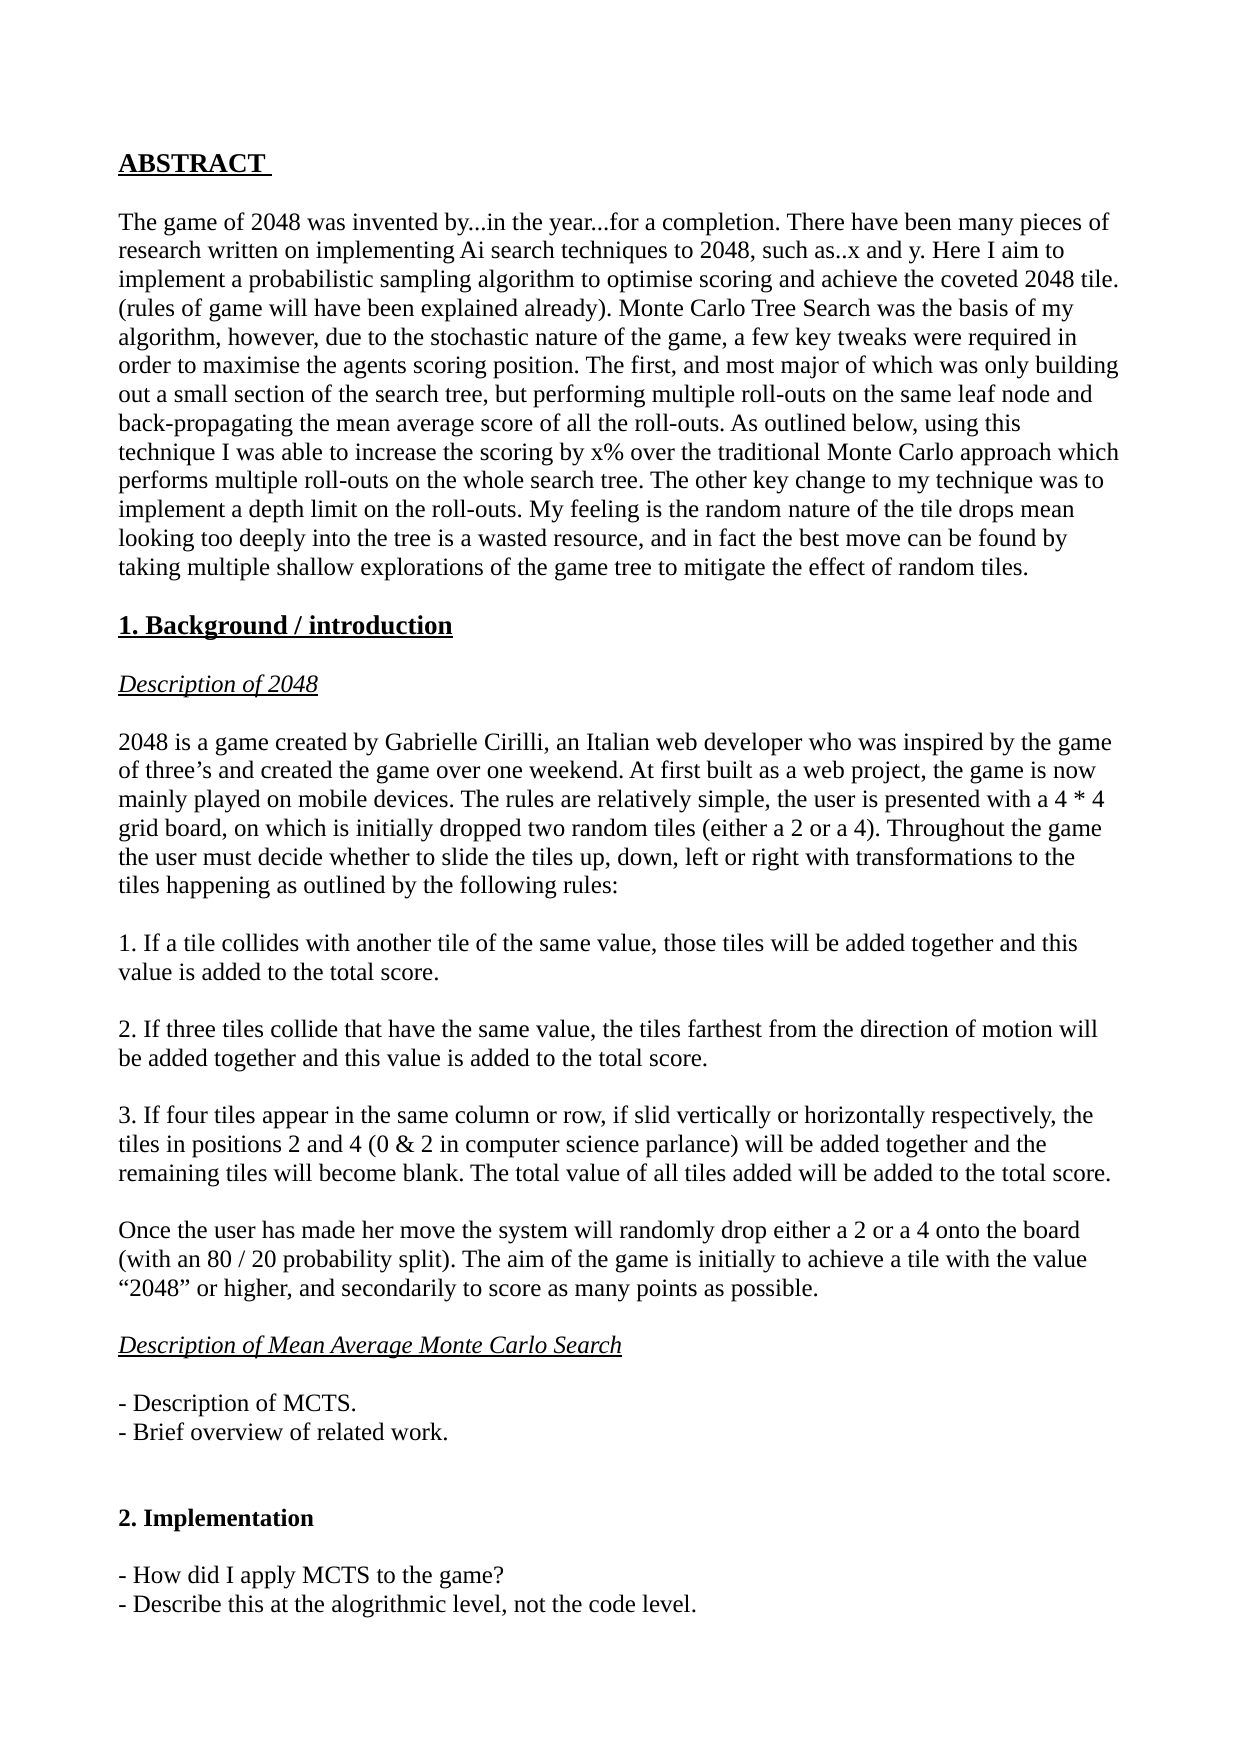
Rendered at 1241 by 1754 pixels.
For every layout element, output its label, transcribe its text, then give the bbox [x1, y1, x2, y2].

text 1. Background / introduction [118, 609, 1122, 640]
text Description of Mean Average Monte Carlo Search [118, 1330, 1122, 1359]
text Once the user has made her move the system will randomly drop either a 2 or a 4 onto the board (with an 80 / 20 probability split). The aim of the game is initially to achieve a tile with the value “2048” or higher, and secondarily to score as many points as possible. [118, 1215, 1122, 1302]
text 3. If four tiles appear in the same column or row, if slid vertically or horizontally respectively, the tiles in positions 2 and 4 (0 & 2 in computer science parlance) will be added together and the remaining tiles will become blank. The total value of all tiles added will be added to the total score. [118, 1100, 1122, 1187]
text 2. If three tiles collide that have the same value, the tiles farthest from the direction of motion will be added together and this value is added to the total score. [118, 1014, 1122, 1072]
text - Brief overview of related work. [118, 1417, 1122, 1445]
text - How did I apply MCTS to the game? [118, 1560, 1122, 1589]
text ABSTRACT [118, 147, 1122, 178]
text 1. If a tile collides with another tile of the same value, those tiles will be added together and this value is added to the total score. [118, 928, 1122, 985]
text 2048 is a game created by Gabrielle Cirilli, an Italian web developer who was inspired by the game of three’s and created the game over one weekend. At first built as a web project, the game is now mainly played on mobile devices. The rules are relatively simple, the user is presented with a 4 * 4 grid board, on which is initially dropped two random tiles (either a 2 or a 4). Throughout the game the user must decide whether to slide the tiles up, down, left or right with transformations to the tiles happening as outlined by the following rules: [118, 727, 1122, 899]
text Description of 2048 [118, 669, 1122, 698]
text The game of 2048 was invented by...in the year...for a completion. There have been many pieces of research written on implementing Ai search techniques to 2048, such as..x and y. Here I aim to implement a probabilistic sampling algorithm to optimise scoring and achieve the coveted 2048 tile. (rules of game will have been explained already). Monte Carlo Tree Search was the basis of my algorithm, however, due to the stochastic nature of the game, a few key tweaks were required in order to maximise the agents scoring position. The first, and most major of which was only building out a small section of the search tree, but performing multiple roll-outs on the same leaf node and back-propagating the mean average score of all the roll-outs. As outlined below, using this technique I was able to increase the scoring by x% over the traditional Monte Carlo approach which performs multiple roll-outs on the whole search tree. The other key change to my technique was to implement a depth limit on the roll-outs. My feeling is the random nature of the tile drops mean looking too deeply into the tree is a wasted resource, and in fact the best move can be found by taking multiple shallow explorations of the game tree to mitigate the effect of random tiles. [118, 207, 1122, 581]
text 2. Implementation [118, 1503, 1122, 1532]
text - Description of MCTS. [118, 1388, 1122, 1417]
text - Describe this at the alogrithmic level, not the code level. [118, 1589, 1122, 1618]
